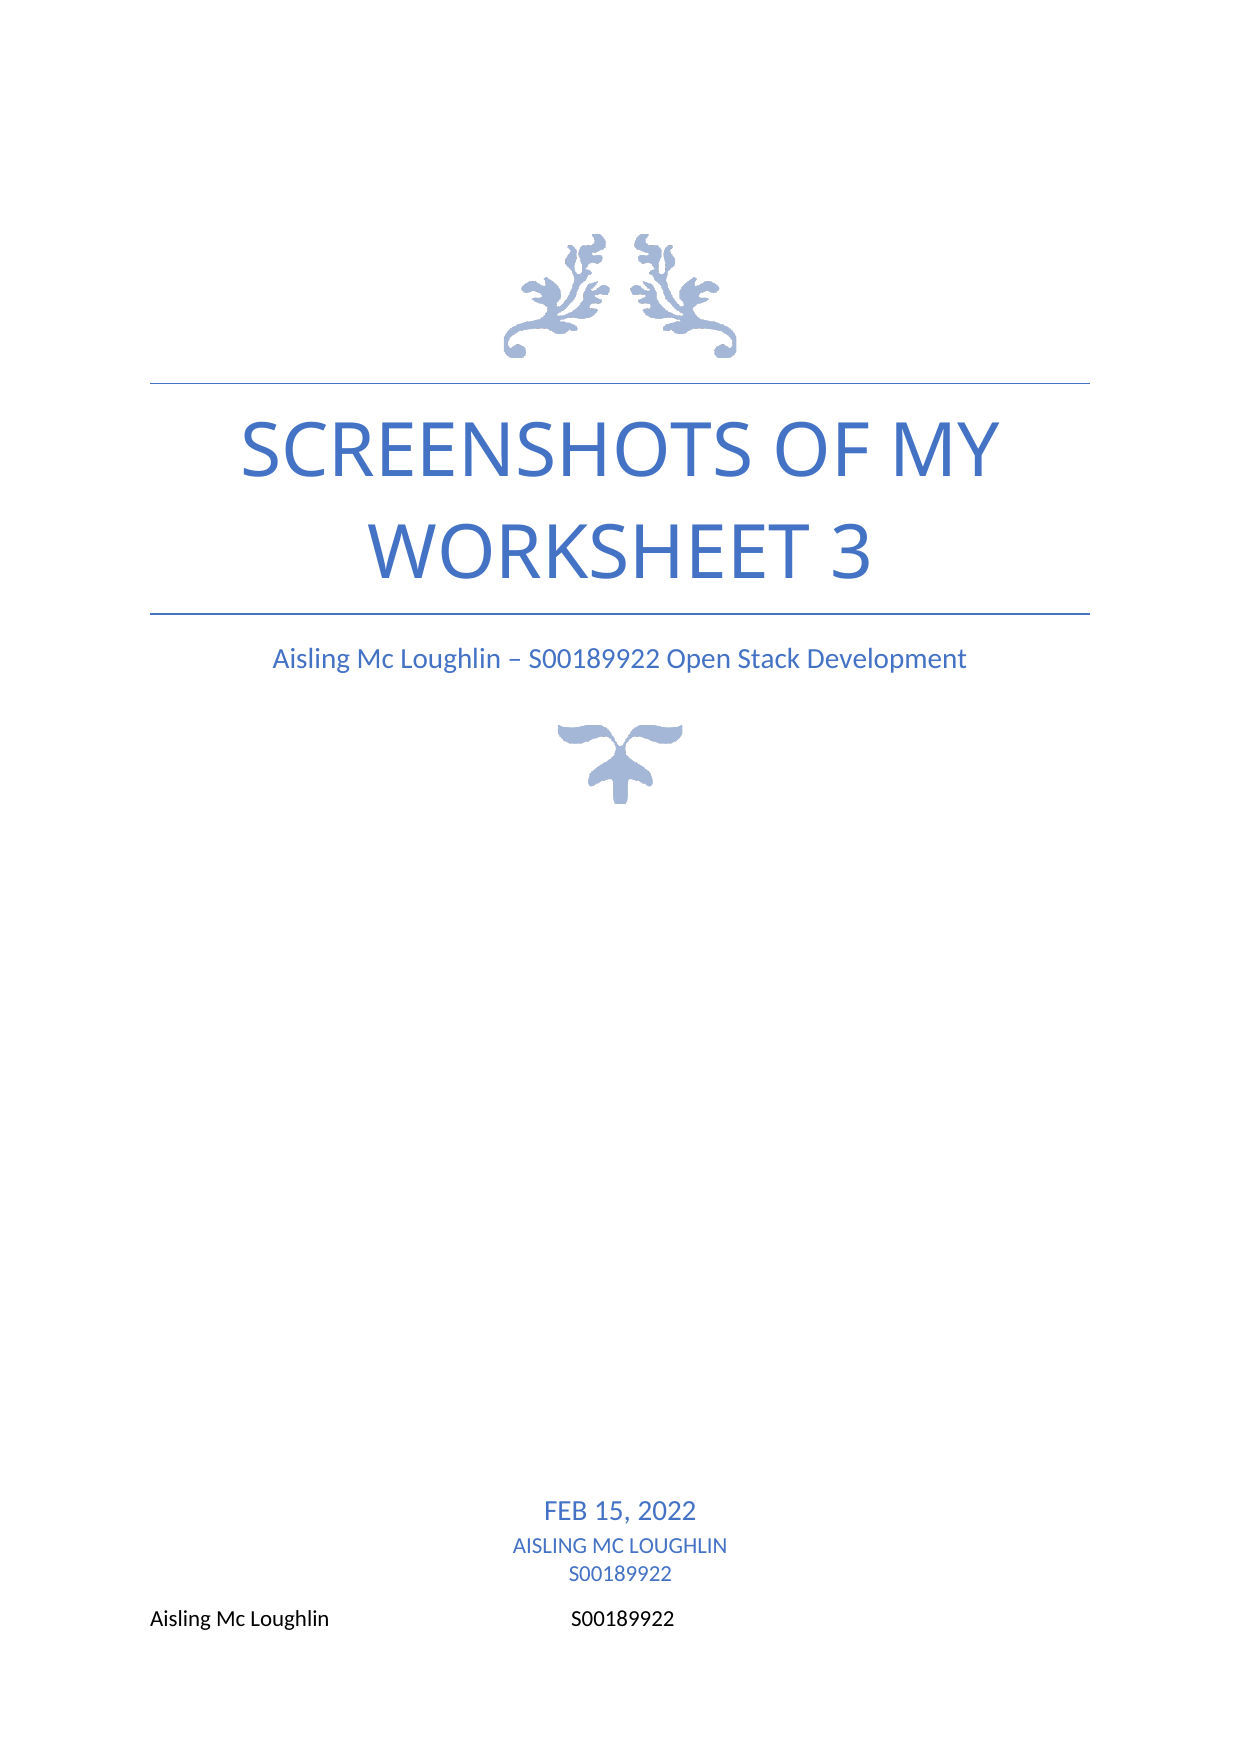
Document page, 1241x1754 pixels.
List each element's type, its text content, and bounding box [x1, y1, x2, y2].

text Aisling Mc loughlin [150, 1532, 1090, 1559]
text Screenshots of my worksheet 3 [150, 384, 1090, 613]
text Aisling Mc Loughlin – S00189922 Open Stack Development [150, 640, 1090, 676]
text Feb 15, 2022 [150, 1492, 1090, 1527]
text S00189922 [150, 1559, 1090, 1588]
